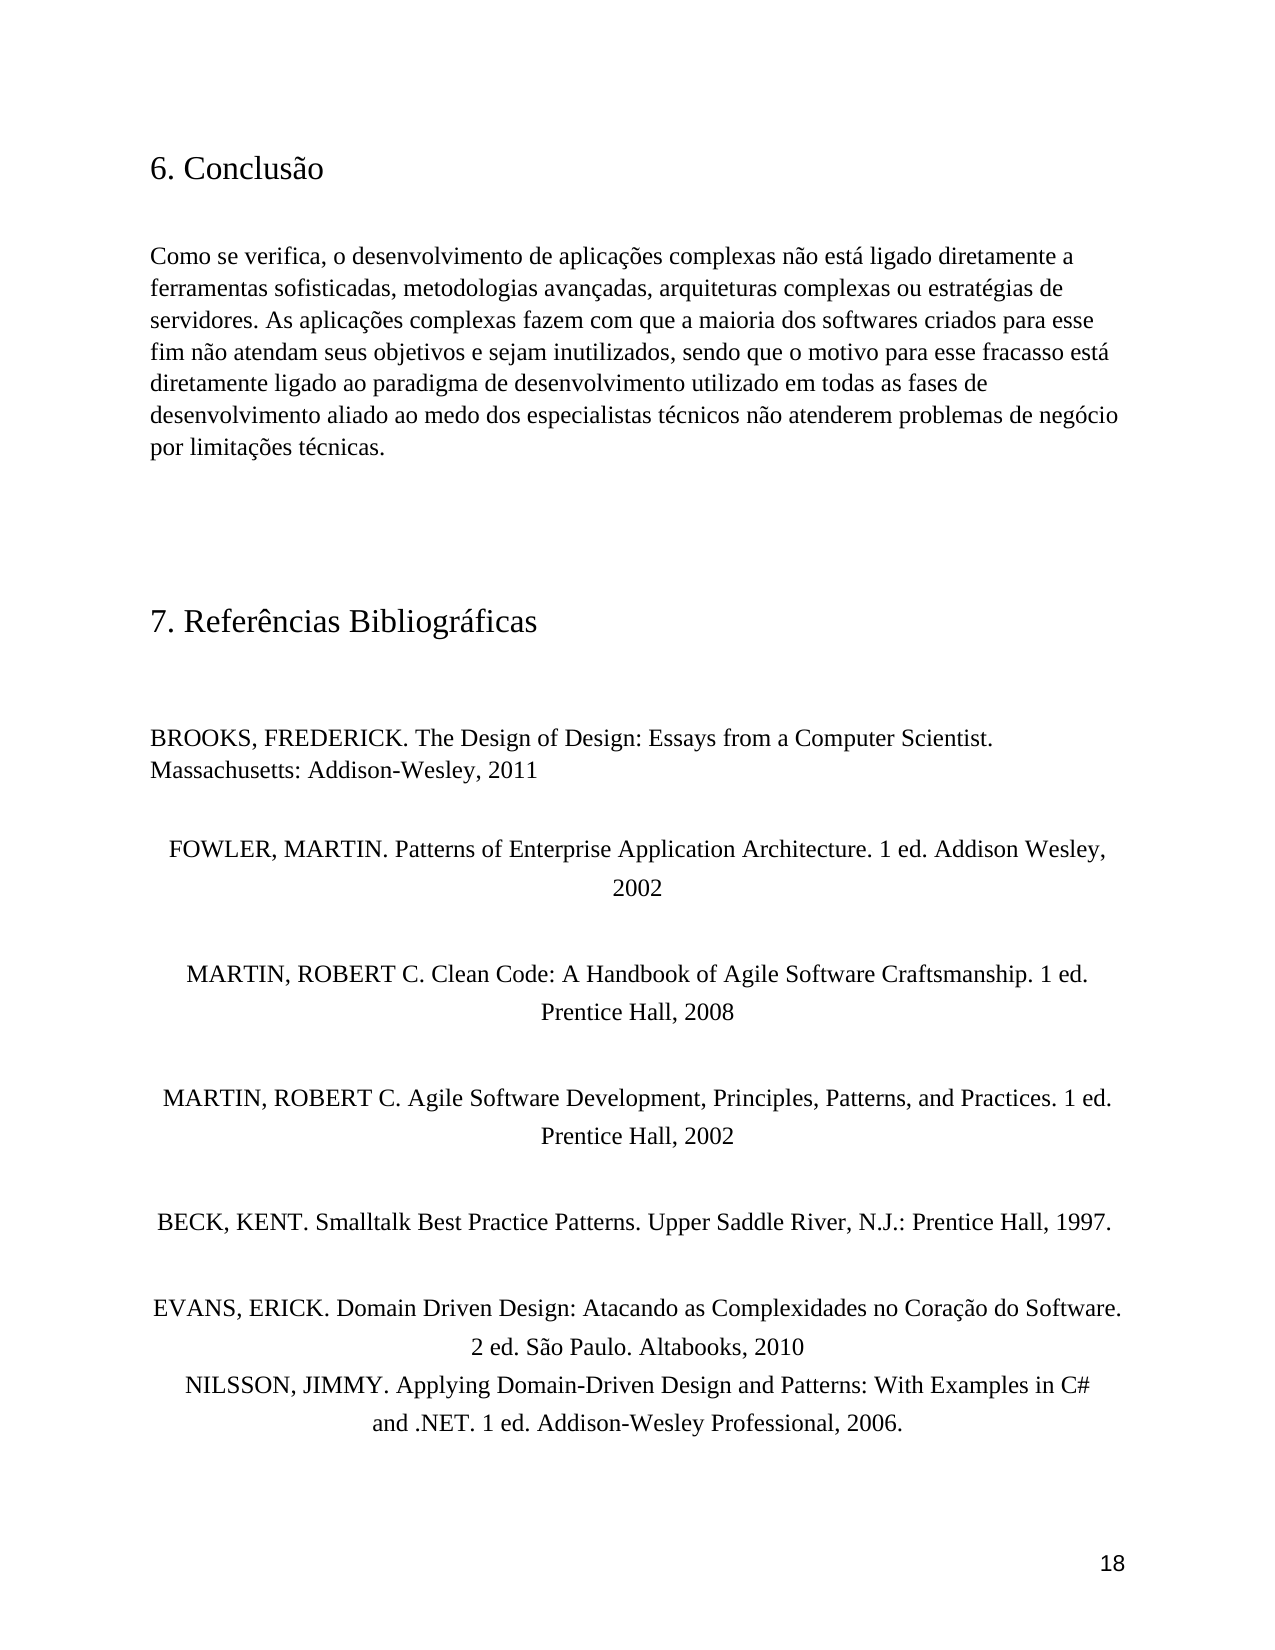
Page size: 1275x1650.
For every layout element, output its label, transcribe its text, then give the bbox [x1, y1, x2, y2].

text BROOKS, FREDERICK. The Design of Design: Essays from a Computer Scientist. Massachusetts: Addison-Wesley, 2011 [150, 695, 1125, 784]
text MARTIN, ROBERT C. Clean Code: A Handbook of Agile Software Craftsmanship. 1 ed. Prentice Hall, 2008 [150, 960, 1125, 1026]
text BECK, KENT. Smalltalk Best Practice Patterns. Upper Saddle River, N.J.: Prentice Hall, 1997. [150, 1208, 1125, 1236]
subtitle 7. Referências Bibliográficas [150, 602, 1125, 639]
text Como se verifica, o desenvolvimento de aplicações complexas não está ligado diretamente a ferramentas sofisticadas, metodologias avançadas, arquiteturas complexas ou estratégias de servidores. As aplicações complexas fazem com que a maioria dos softwares criados para esse fim não atendam seus objetivos e sejam inutilizados, sendo que o motivo para esse fracasso está diretamente ligado ao paradigma de desenvolvimento utilizado em todas as fases de desenvolvimento aliado ao medo dos especialistas técnicos não atenderem problemas de negócio por limitações técnicas. [150, 242, 1125, 461]
text EVANS, ERICK. Domain Driven Design: Atacando as Complexidades no Coração do Software. 2 ed. São Paulo. Altabooks, 2010 [150, 1294, 1125, 1360]
text FOWLER, MARTIN. Patterns of Enterprise Application Architecture. 1 ed. Addison Wesley, 2002 [150, 836, 1125, 901]
subtitle 6. Conclusão [150, 150, 1125, 187]
text NILSSON, JIMMY. Applying Domain-Driven Design and Patterns: With Examples in C# and .NET. 1 ed. Addison-Wesley Professional, 2006. [150, 1371, 1125, 1437]
text MARTIN, ROBERT C. Agile Software Development, Principles, Patterns, and Practices. 1 ed. Prentice Hall, 2002 [150, 1084, 1125, 1150]
